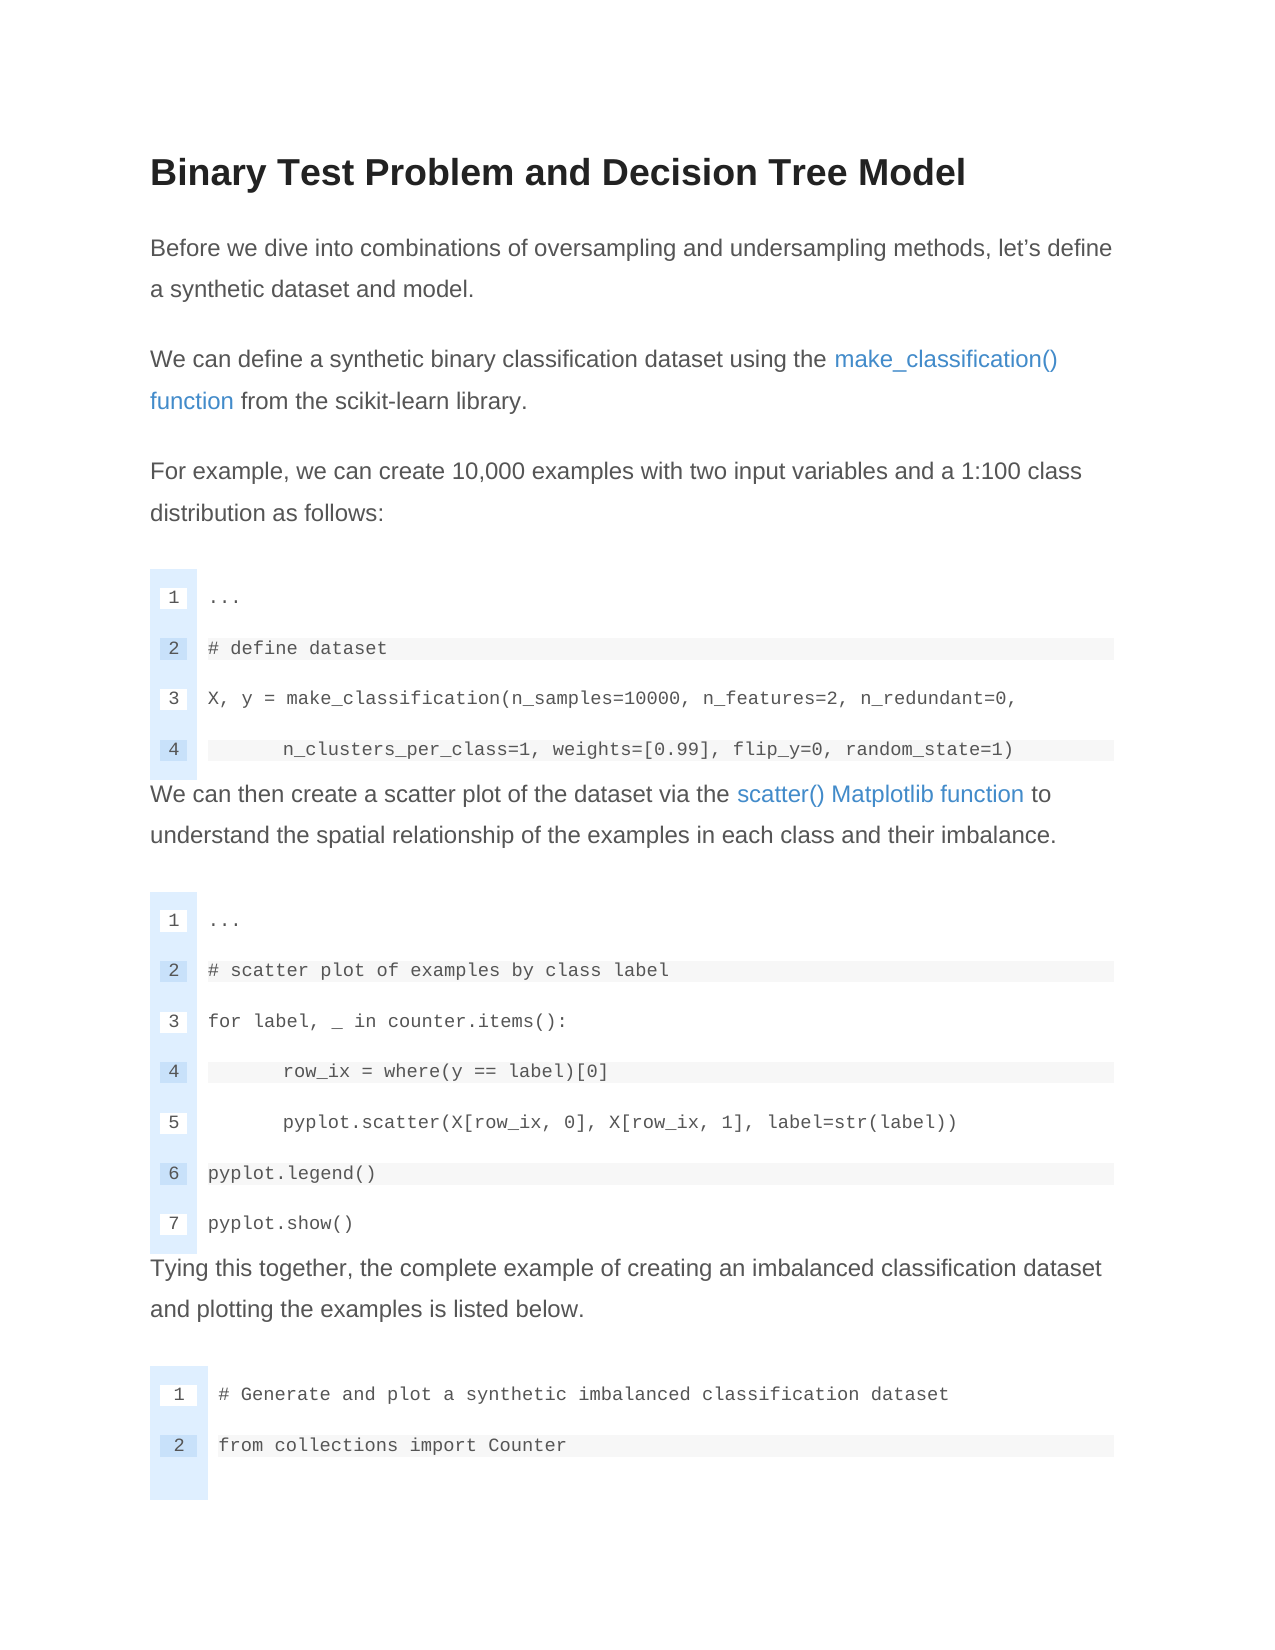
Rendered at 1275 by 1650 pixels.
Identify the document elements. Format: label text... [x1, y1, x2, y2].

text For example, we can create 10,000 examples with two input variables and a 1:100 class distribution as follows: [150, 457, 1125, 526]
table_header 1 2 [150, 1366, 208, 1500]
table_header ... # define dataset X, y = make_classification(n_samples=10000, n_features=2, n_redundant=0, n_clusters_per_class=1, weights=[0.99], flip_y=0, random_state=1) [197, 569, 1125, 780]
table_header # Generate and plot a synthetic imbalanced classification dataset from collections import Counter [208, 1366, 1125, 1500]
text Before we dive into combinations of oversampling and undersampling methods, let’s define a synthetic dataset and model. [150, 233, 1125, 302]
subtitle Binary Test Problem and Decision Tree Model [150, 150, 1125, 193]
table_header 1 2 3 4 5 6 7 [150, 892, 197, 1254]
text Tying this together, the complete example of creating an imbalanced classification dataset and plotting the examples is listed below. [150, 1254, 1125, 1323]
table_header ... # scatter plot of examples by class label for label, _ in counter.items(): row_ix = where(y == label)[0] pyplot.scatter(X[row_ix, 0], X[row_ix, 1], label=str(label)) pyplot.legend() pyplot.show() [197, 892, 1125, 1254]
text We can then create a scatter plot of the dataset via the scatter() Matplotlib function to understand the spatial relationship of the examples in each class and their imbalance. [150, 780, 1125, 849]
table_header 1 2 3 4 [150, 569, 197, 780]
text We can define a synthetic binary classification dataset using the make_classification() function from the scikit-learn library. [150, 345, 1125, 414]
